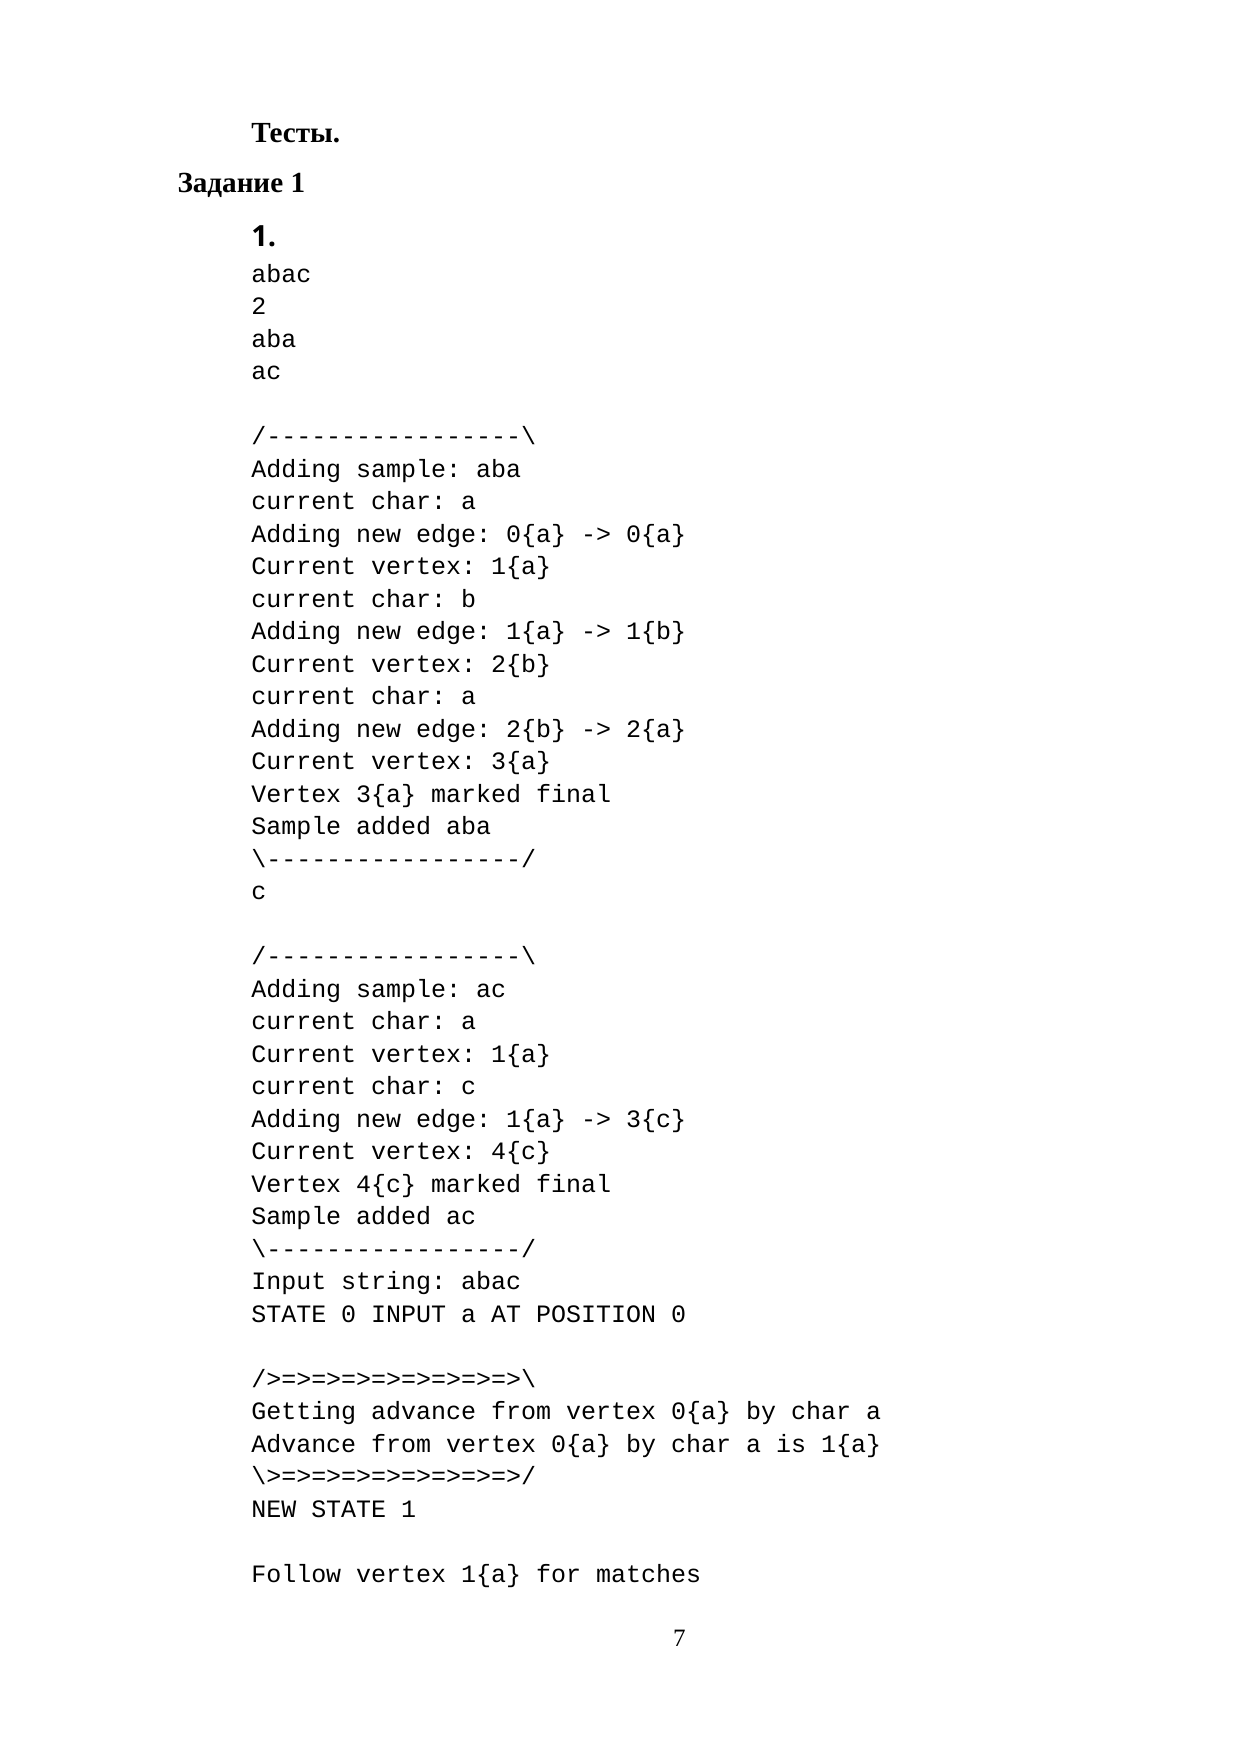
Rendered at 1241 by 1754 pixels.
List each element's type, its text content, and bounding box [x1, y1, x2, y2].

text Current vertex: 3{a} [177, 749, 1181, 777]
text Adding new edge: 2{b} -> 2{a} [177, 716, 1181, 744]
text Getting advance from vertex 0{a} by char a [177, 1399, 1181, 1427]
text current char: b [177, 586, 1181, 614]
text ac [177, 359, 1181, 387]
text current char: c [177, 1074, 1181, 1102]
text Adding sample: ac [177, 976, 1181, 1004]
text Тесты. [177, 115, 1181, 148]
text Adding new edge: 1{a} -> 1{b} [177, 619, 1181, 647]
text current char: a [177, 684, 1181, 712]
text Current vertex: 2{b} [177, 651, 1181, 679]
text \>=>=>=>=>=>=>=>=>/ [177, 1464, 1181, 1492]
text Sample added aba [177, 814, 1181, 842]
text \-----------------/ [177, 846, 1181, 874]
text aba [177, 326, 1181, 354]
text Input string: abac [177, 1269, 1181, 1297]
text 1. [177, 216, 1181, 255]
text current char: a [177, 1009, 1181, 1037]
text Задание 1 [177, 165, 1181, 199]
text Vertex 3{a} marked final [177, 781, 1181, 809]
text Adding new edge: 0{a} -> 0{a} [177, 521, 1181, 549]
text Follow vertex 1{a} for matches [177, 1561, 1181, 1589]
text /-----------------\ [177, 424, 1181, 452]
text /-----------------\ [177, 944, 1181, 972]
text Adding sample: aba [177, 456, 1181, 484]
text c [177, 879, 1181, 907]
text NEW STATE 1 [177, 1496, 1181, 1524]
text />=>=>=>=>=>=>=>=>\ [177, 1366, 1181, 1394]
text Adding new edge: 1{a} -> 3{c} [177, 1106, 1181, 1134]
text current char: a [177, 489, 1181, 517]
text Current vertex: 4{c} [177, 1139, 1181, 1167]
text Vertex 4{c} marked final [177, 1171, 1181, 1199]
text abac [177, 261, 1181, 289]
text 2 [177, 294, 1181, 322]
text Advance from vertex 0{a} by char a is 1{a} [177, 1431, 1181, 1459]
text Current vertex: 1{a} [177, 1041, 1181, 1069]
text Current vertex: 1{a} [177, 554, 1181, 582]
text Sample added ac [177, 1204, 1181, 1232]
text \-----------------/ [177, 1236, 1181, 1264]
text STATE 0 INPUT a AT POSITION 0 [177, 1301, 1181, 1329]
